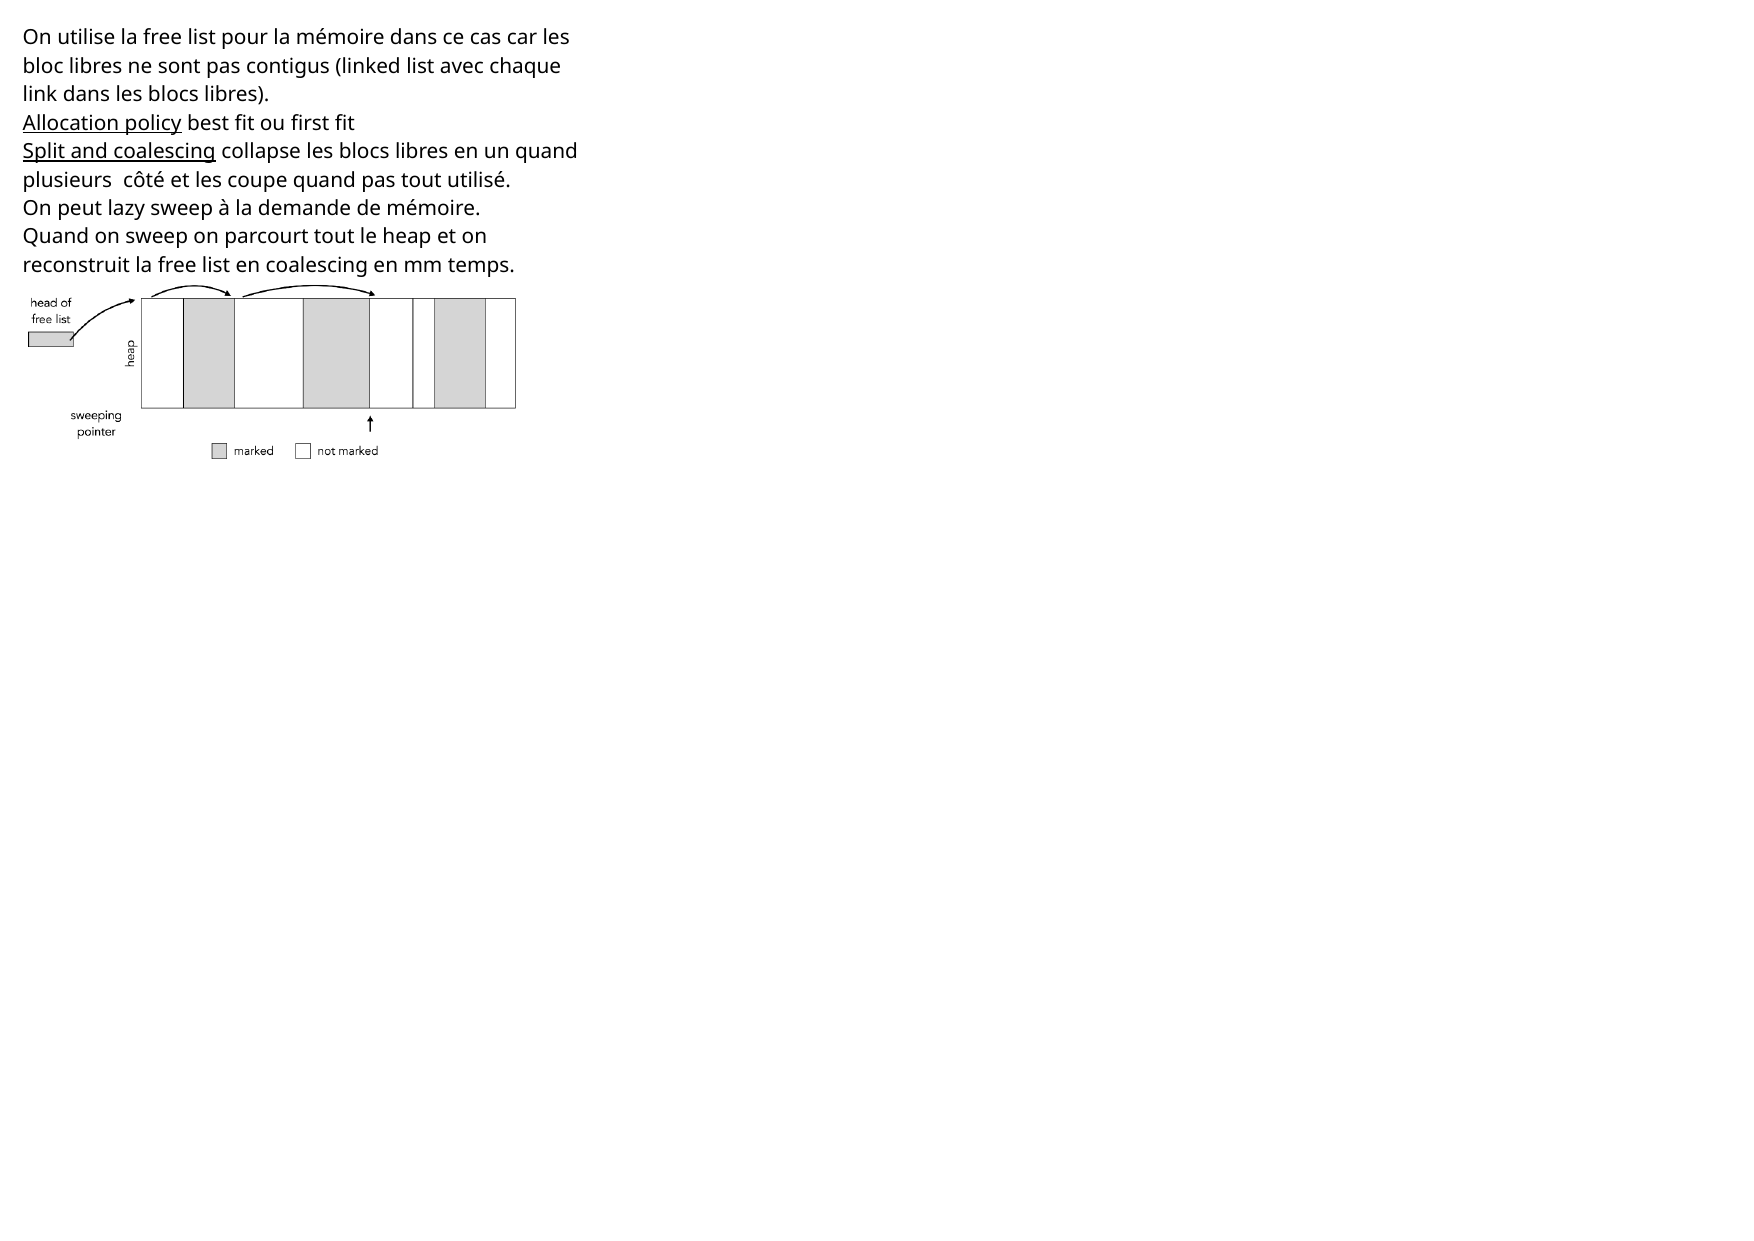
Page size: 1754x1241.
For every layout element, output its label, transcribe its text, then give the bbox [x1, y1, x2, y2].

text Split and coalescing collapse les blocs libres en un quand plusieurs côté et les coupe quand pas tout utilisé. [22, 136, 592, 193]
text On peut lazy sweep à la demande de mémoire. [22, 193, 592, 222]
text On utilise la free list pour la mémoire dans ce cas car les bloc libres ne sont pas contigus (linked list avec chaque link dans les blocs libres). [22, 22, 592, 108]
text Quand on sweep on parcourt tout le heap et on reconstruit la free list en coalescing en mm temps. [22, 222, 592, 278]
text Allocation policy best fit ou first fit [22, 108, 592, 136]
picture [22, 278, 523, 461]
